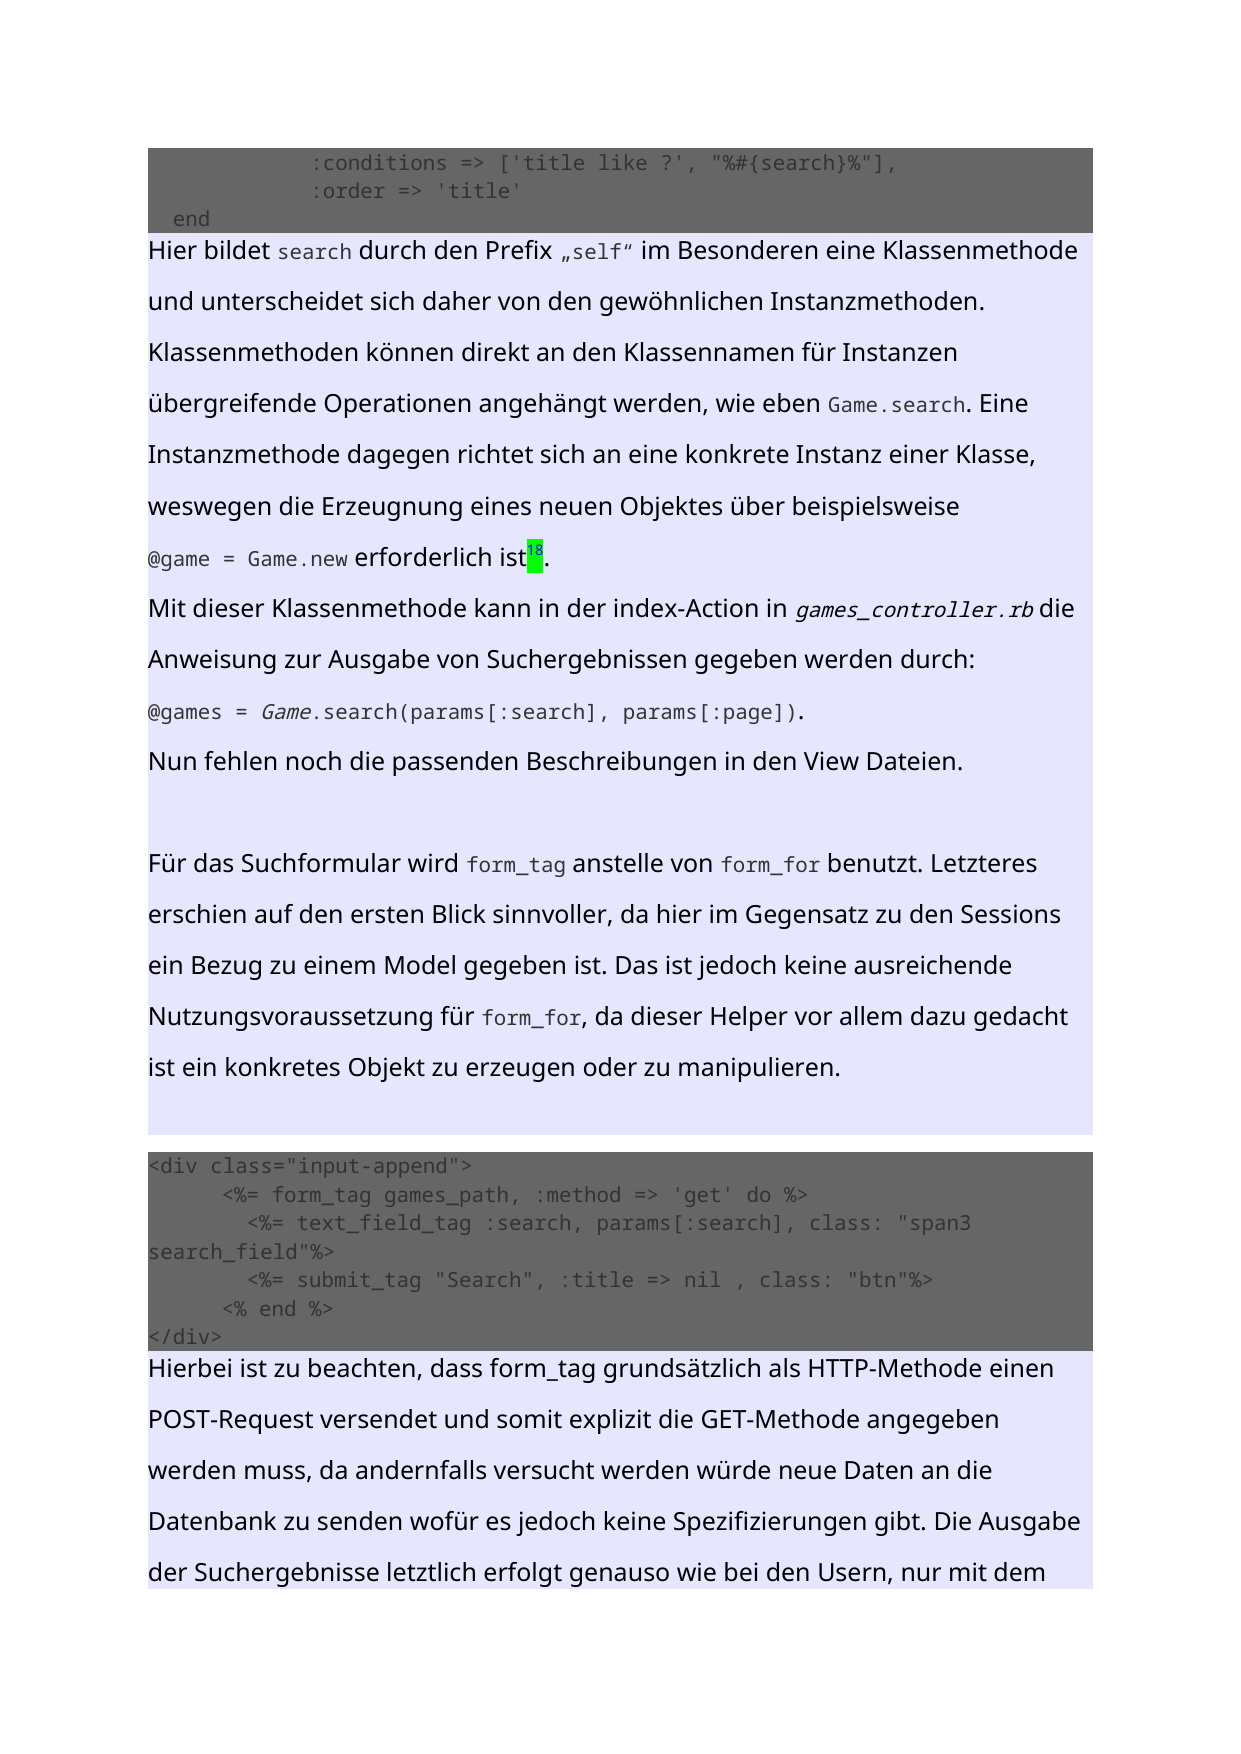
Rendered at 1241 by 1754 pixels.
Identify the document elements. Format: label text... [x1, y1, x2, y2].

text Hier bildet search durch den Prefix „self“ im Besonderen eine Klassenmethode und unterscheidet sich daher von den gewöhnlichen Instanzmethoden. Klassenmethoden können direkt an den Klassennamen für Instanzen übergreifende Operationen angehängt werden, wie eben Game.search. Eine Instanzmethode dagegen richtet sich an eine konkrete Instanz einer Klasse, weswegen die Erzeugnung eines neuen Objektes über beispielsweise [148, 233, 1093, 522]
text @game = Game.new erforderlich ist18. [148, 539, 527, 573]
text </div> [148, 1322, 1093, 1351]
text <%= text_field_tag :search, params[:search], class: "span3 search_field"%> [148, 1208, 1093, 1265]
text @game = Game.new erforderlich ist18. [543, 539, 1093, 573]
text :order => 'title' [148, 176, 1093, 204]
text <% end %> [148, 1294, 1093, 1322]
text Hierbei ist zu beachten, dass form_tag grundsätzlich als HTTP-Methode einen POST-Request versendet und somit explizit die GET-Methode angegeben werden muss, da andernfalls versucht werden würde neue Daten an die Datenbank zu senden wofür es jedoch keine Spezifizierungen gibt. Die Ausgabe der Suchergebnisse letztlich erfolgt genauso wie bei den Usern, nur mit dem [148, 1351, 1093, 1589]
text <%= submit_tag "Search", :title => nil , class: "btn"%> [148, 1265, 1093, 1294]
text Mit dieser Klassenmethode kann in der index-Action in games_controller.rb die Anweisung zur Ausgabe von Suchergebnissen gegeben werden durch: [148, 590, 1093, 675]
text Nun fehlen noch die passenden Beschreibungen in den View Dateien. [148, 743, 1093, 777]
text @games = Game.search(params[:search], params[:page]). [148, 692, 1093, 726]
text <%= form_tag games_path, :method => 'get' do %> [148, 1180, 1093, 1208]
text end [148, 204, 1093, 233]
text <div class="input-append"> [148, 1152, 1093, 1180]
text :conditions => ['title like ?', "%#{search}%"], [148, 148, 1093, 176]
text Für das Suchformular wird form_tag anstelle von form_for benutzt. Letzteres erschien auf den ersten Blick sinnvoller, da hier im Gegensatz zu den Sessions ein Bezug zu einem Model gegeben ist. Das ist jedoch keine ausreichende Nutzungsvoraussetzung für form_for, da dieser Helper vor allem dazu gedacht ist ein konkretes Objekt zu erzeugen oder zu manipulieren. [148, 845, 1093, 1084]
